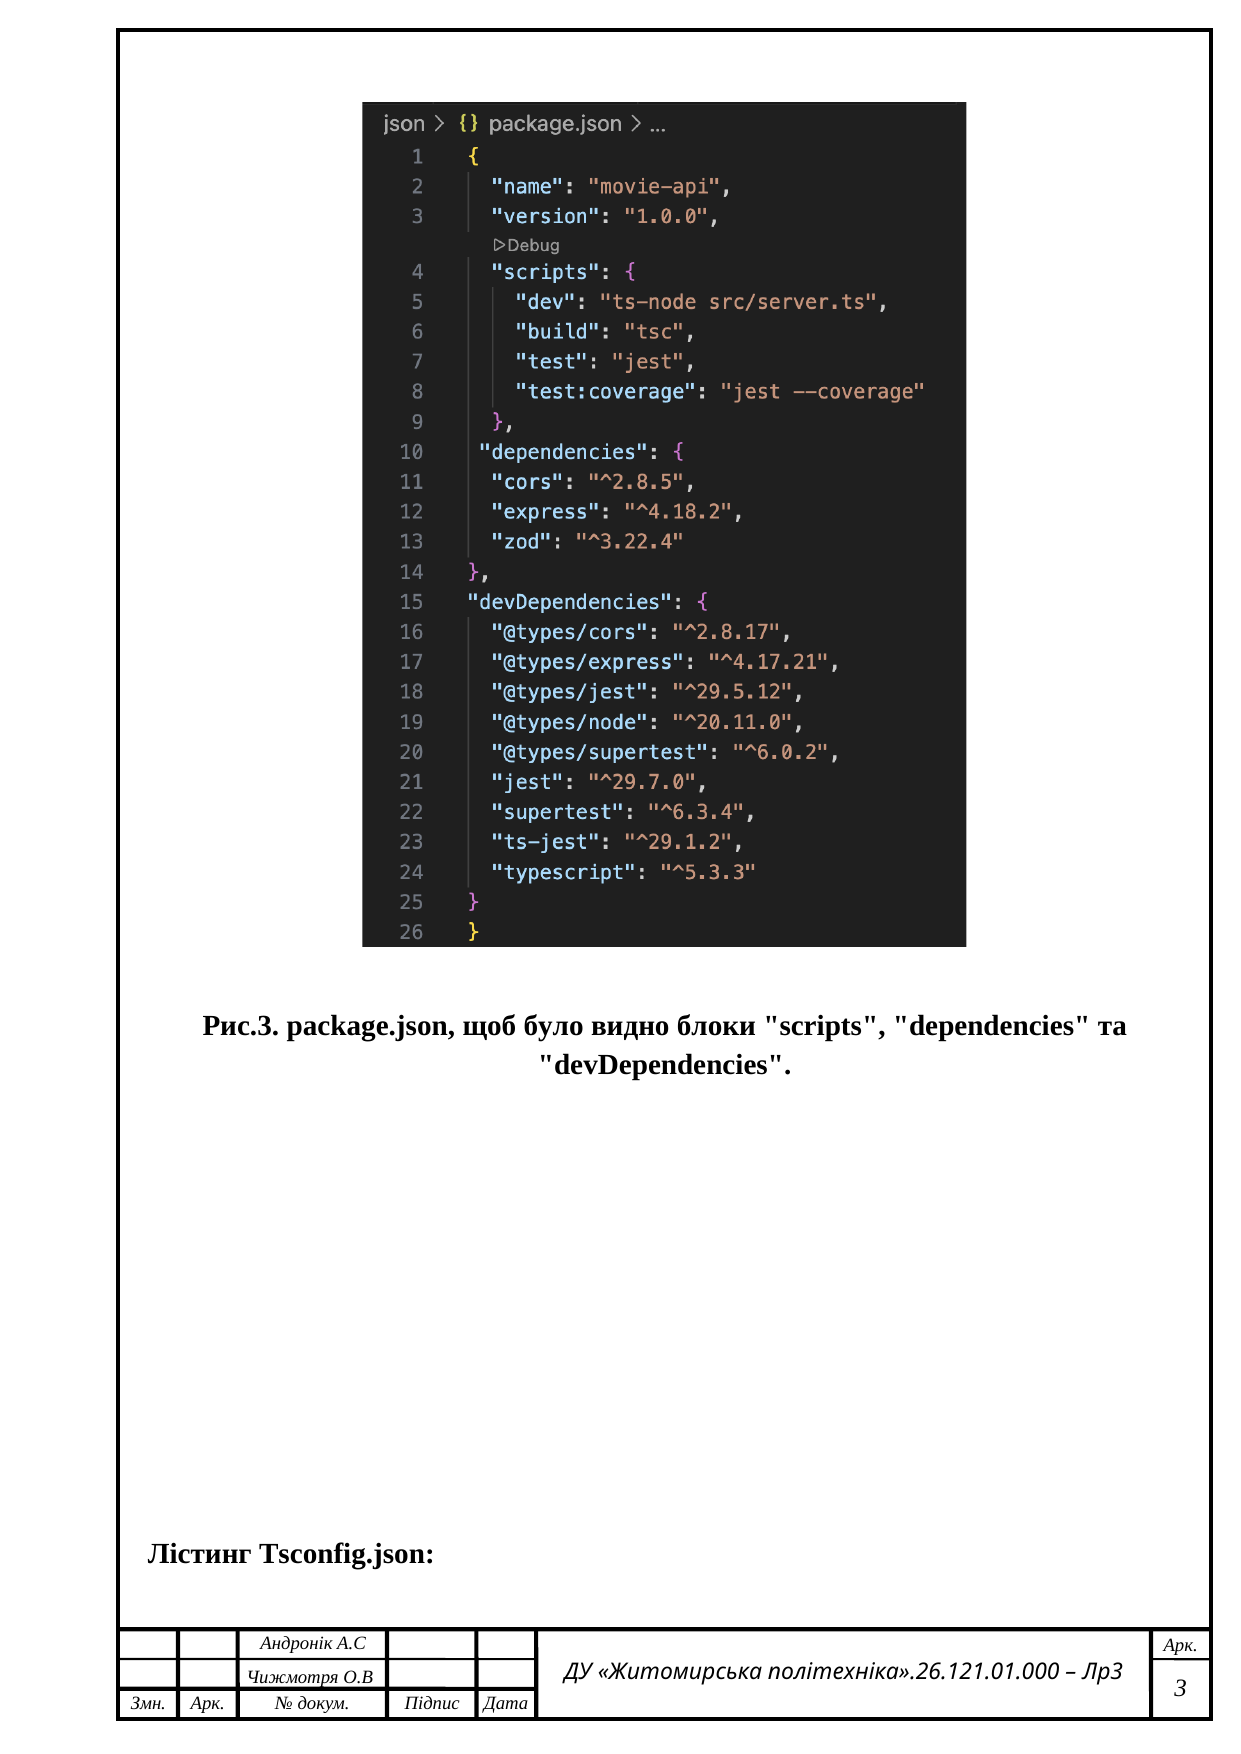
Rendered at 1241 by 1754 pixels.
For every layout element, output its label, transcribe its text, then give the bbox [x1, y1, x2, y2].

text Лістинг Tsconfig.json: [148, 1536, 1181, 1569]
text Рис.3. package.json, щоб було видно блоки "scripts", "dependencies" та "devDependencies". [148, 1008, 1181, 1080]
picture [362, 102, 967, 947]
